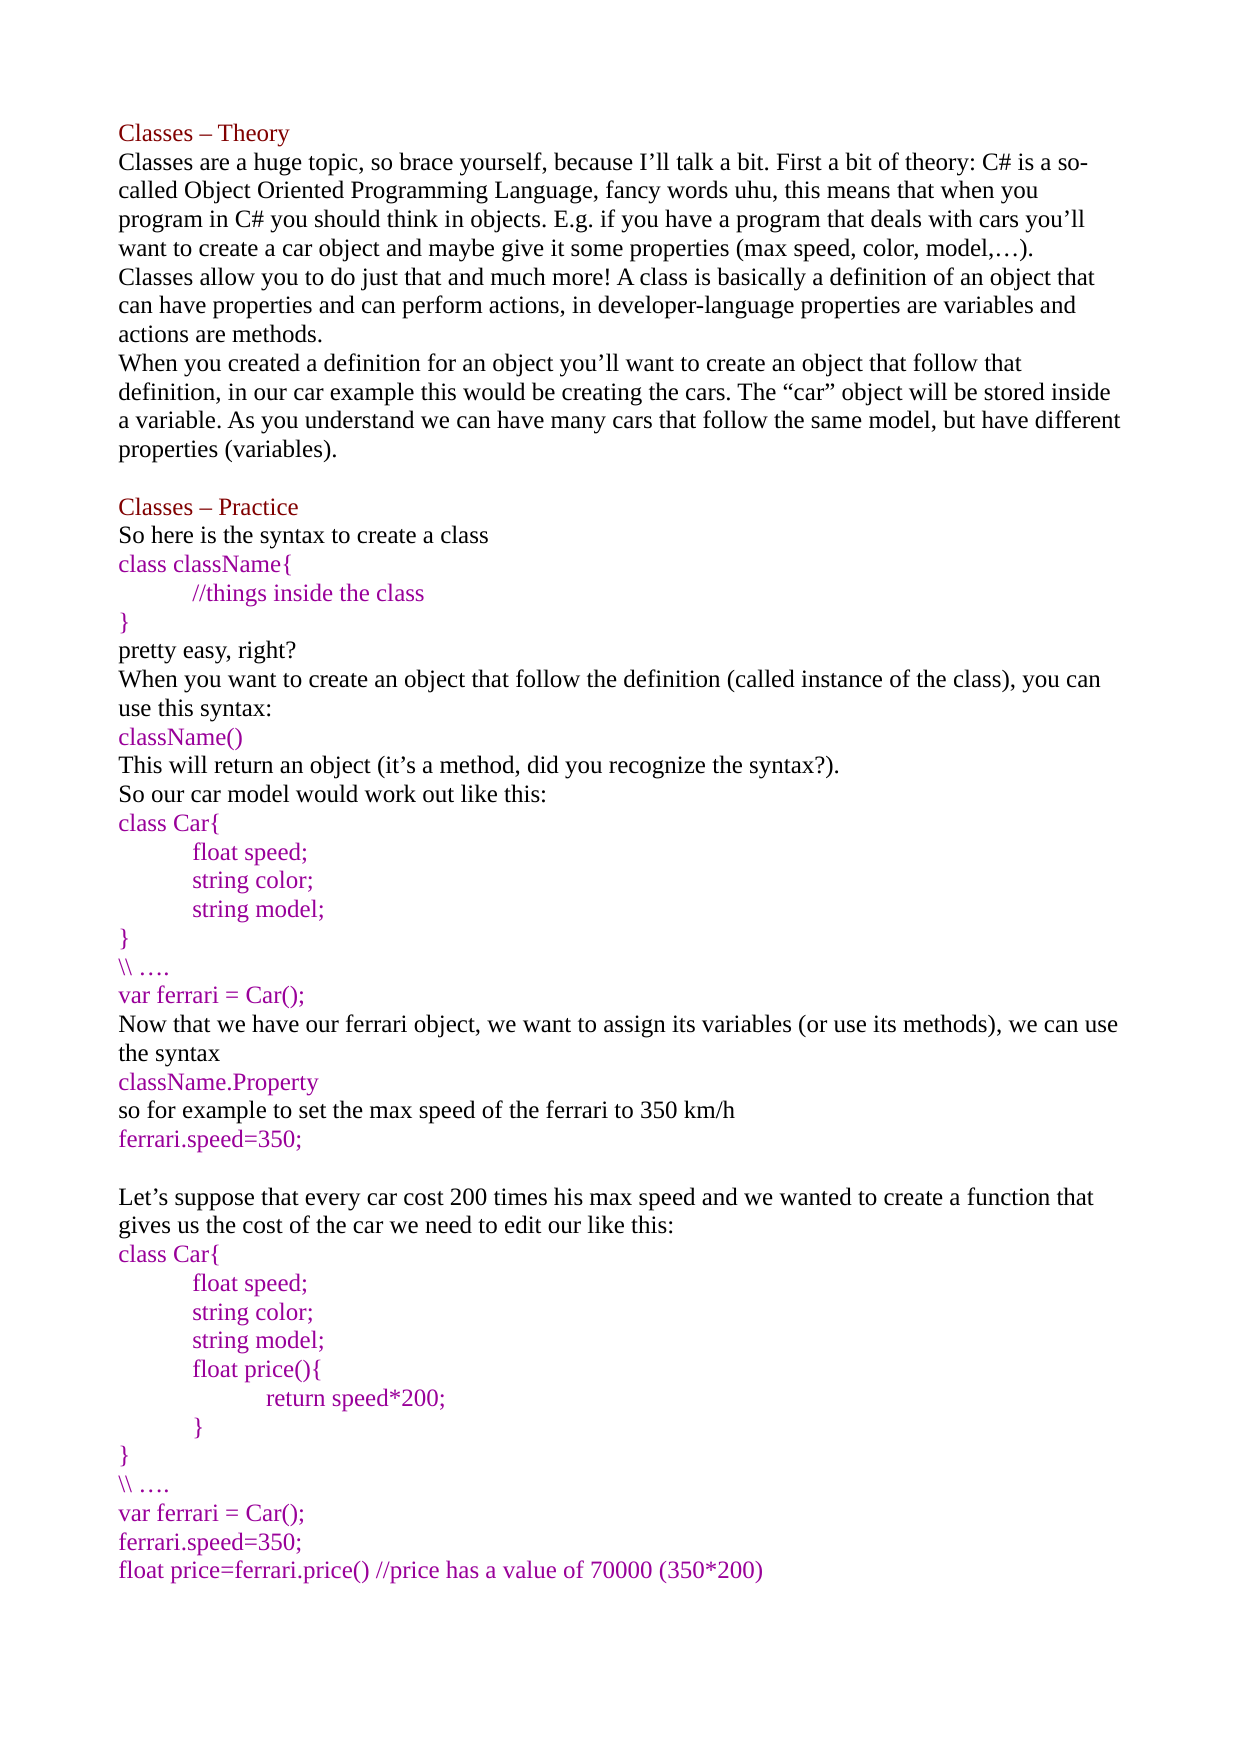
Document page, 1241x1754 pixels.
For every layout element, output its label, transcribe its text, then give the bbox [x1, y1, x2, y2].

text //things inside the class [118, 578, 1122, 607]
text class className{ [118, 549, 1122, 578]
text Classes – Theory [118, 118, 1122, 147]
text string model; [118, 894, 1122, 923]
text Classes allow you to do just that and much more! A class is basically a definition of an object that can have properties and can perform actions, in developer-language properties are variables and actions are methods. [118, 262, 1122, 348]
text ferrari.speed=350; [118, 1527, 1122, 1556]
text Let’s suppose that every car cost 200 times his max speed and we wanted to create a function that gives us the cost of the car we need to edit our like this: [118, 1182, 1122, 1239]
text So here is the syntax to create a class [118, 521, 1122, 549]
text class Car{ [118, 1239, 1122, 1268]
text so for example to set the max speed of the ferrari to 350 km/h [118, 1096, 1122, 1124]
text This will return an object (it’s a method, did you recognize the syntax?). [118, 751, 1122, 779]
text When you want to create an object that follow the definition (called instance of the class), you can use this syntax: [118, 664, 1122, 722]
text className() [118, 722, 1122, 751]
text string model; [118, 1326, 1122, 1354]
text string color; [118, 866, 1122, 894]
text } [118, 1441, 1122, 1469]
text float speed; [118, 1268, 1122, 1297]
text pretty easy, right? [118, 636, 1122, 664]
text } [118, 607, 1122, 636]
text var ferrari = Car(); [118, 981, 1122, 1009]
text var ferrari = Car(); [118, 1498, 1122, 1527]
text Classes – Practice [118, 492, 1122, 521]
text float price=ferrari.price() //price has a value of 70000 (350*200) [118, 1556, 1122, 1584]
text } [118, 923, 1122, 952]
text \\ …. [118, 1469, 1122, 1498]
text return speed*200; [118, 1383, 1122, 1412]
text class Car{ [118, 808, 1122, 837]
text string color; [118, 1297, 1122, 1326]
text ferrari.speed=350; [118, 1124, 1122, 1153]
text Classes are a huge topic, so brace yourself, because I’ll talk a bit. First a bit of theory: C# is a so-called Object Oriented Programming Language, fancy words uhu, this means that when you program in C# you should think in objects. E.g. if you have a program that deals with cars you’ll want to create a car object and maybe give it some properties (max speed, color, model,…). [118, 147, 1122, 262]
text float speed; [118, 837, 1122, 866]
text float price(){ [118, 1354, 1122, 1383]
text When you created a definition for an object you’ll want to create an object that follow that definition, in our car example this would be creating the cars. The “car” object will be stored inside a variable. As you understand we can have many cars that follow the same model, but have different properties (variables). [118, 348, 1122, 463]
text } [118, 1412, 1122, 1441]
text Now that we have our ferrari object, we want to assign its variables (or use its methods), we can use the syntax [118, 1009, 1122, 1067]
text So our car model would work out like this: [118, 779, 1122, 808]
text \\ …. [118, 952, 1122, 981]
text className.Property [118, 1067, 1122, 1096]
